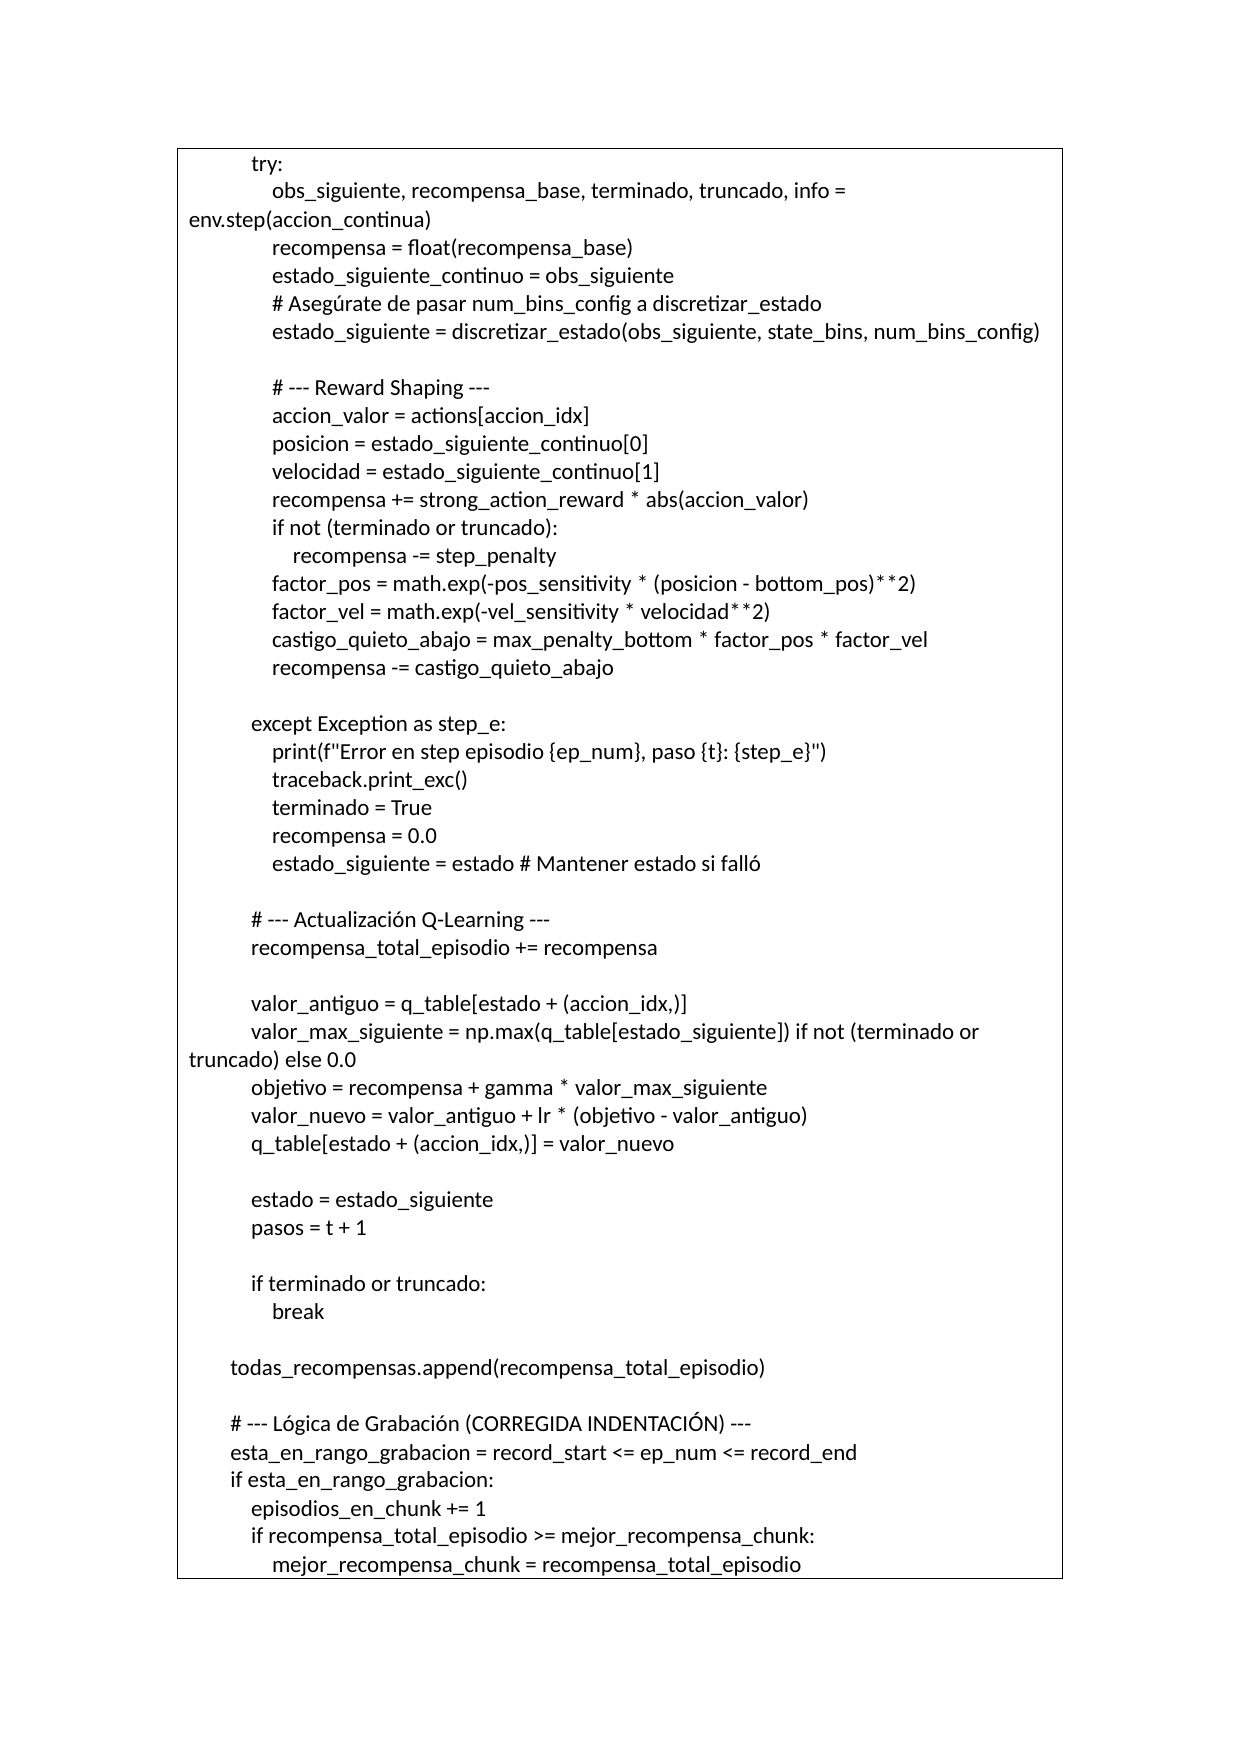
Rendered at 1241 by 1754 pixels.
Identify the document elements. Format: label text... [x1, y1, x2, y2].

table_header try: obs_siguiente, recompensa_base, terminado, truncado, info = env.step(accion_continua) recompensa = float(recompensa_base) estado_siguiente_continuo = obs_siguiente # Asegúrate de pasar num_bins_config a discretizar_estado estado_siguiente = discretizar_estado(obs_siguiente, state_bins, num_bins_config) # --- Reward Shaping --- accion_valor = actions[accion_idx] posicion = estado_siguiente_continuo[0] velocidad = estado_siguiente_continuo[1] recompensa += strong_action_reward * abs(accion_valor) if not (terminado or truncado): recompensa -= step_penalty factor_pos = math.exp(-pos_sensitivity * (posicion - bottom_pos)**2) factor_vel = math.exp(-vel_sensitivity * velocidad**2) castigo_quieto_abajo = max_penalty_bottom * factor_pos * factor_vel recompensa -= castigo_quieto_abajo except Exception as step_e: print(f"Error en step episodio {ep_num}, paso {t}: {step_e}") traceback.print_exc() terminado = True recompensa = 0.0 estado_siguiente = estado # Mantener estado si falló # --- Actualización Q-Learning --- recompensa_total_episodio += recompensa valor_antiguo = q_table[estado + (accion_idx,)] valor_max_siguiente = np.max(q_table[estado_siguiente]) if not (terminado or truncado) else 0.0 objetivo = recompensa + gamma * valor_max_siguiente valor_nuevo = valor_antiguo + lr * (objetivo - valor_antiguo) q_table[estado + (accion_idx,)] = valor_nuevo estado = estado_siguiente pasos = t + 1 if terminado or truncado: break todas_recompensas.append(recompensa_total_episodio) # --- Lógica de Grabación (CORREGIDA INDENTACIÓN) --- esta_en_rango_grabacion = record_start <= ep_num <= record_end if esta_en_rango_grabacion: episodios_en_chunk += 1 if recompensa_total_episodio >= mejor_recompensa_chunk: mejor_recompensa_chunk = recompensa_total_episodio [178, 149, 1062, 1578]
